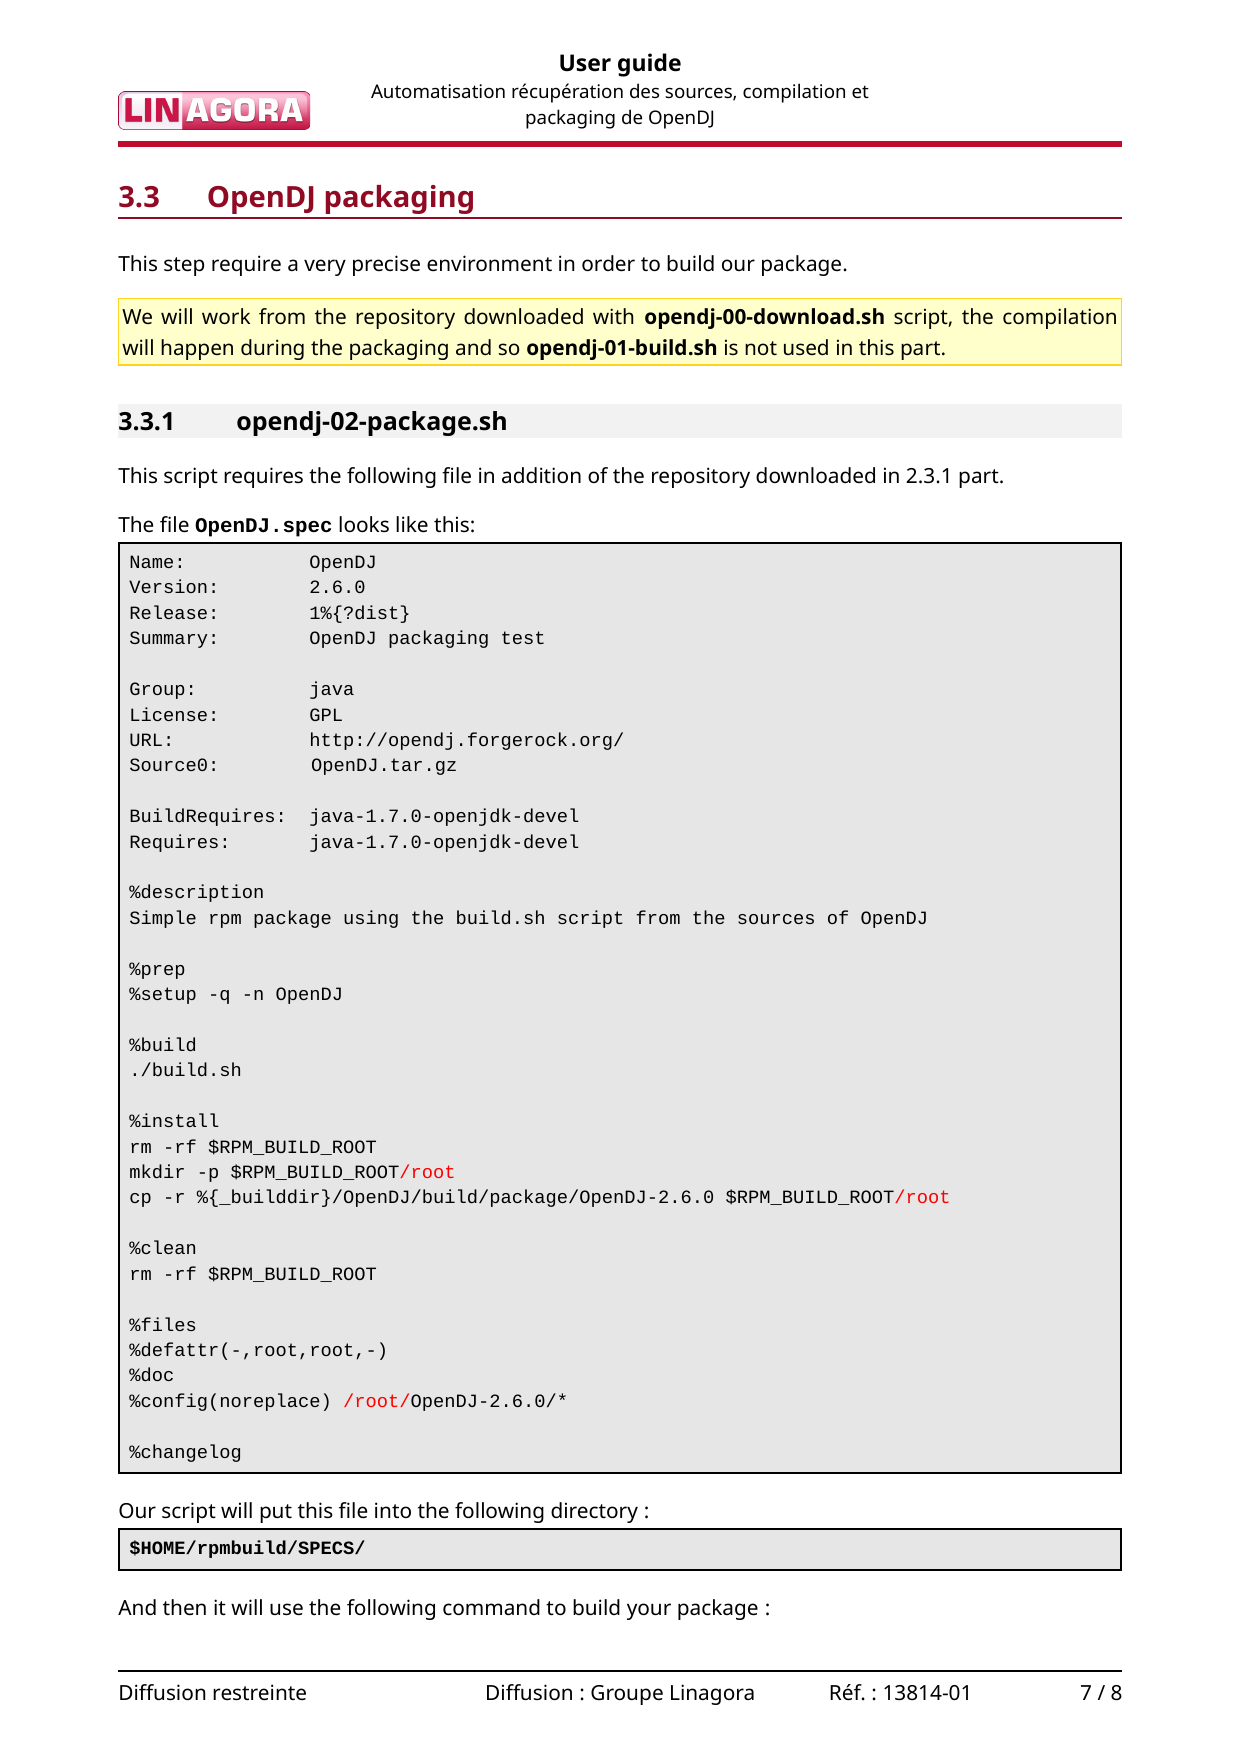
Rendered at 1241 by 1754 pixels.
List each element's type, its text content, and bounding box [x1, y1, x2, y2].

text URL: http://opendj.forgerock.org/ [120, 720, 1120, 745]
text rm -rf $RPM_BUILD_ROOT [120, 1126, 1120, 1152]
text Source0: OpenDJ.tar.gz [120, 745, 1120, 771]
text Simple rpm package using the build.sh script from the sources of OpenDJ [120, 898, 1120, 923]
text %files [120, 1304, 1120, 1330]
text Requires: java-1.7.0-openjdk-devel [120, 821, 1120, 847]
text cp -r %{_builddir}/OpenDJ/build/package/OpenDJ-2.6.0 $RPM_BUILD_ROOT/root [120, 1177, 1120, 1203]
text %clean [120, 1228, 1120, 1253]
text Version: 2.6.0 [120, 567, 1120, 593]
picture [118, 91, 311, 130]
text Our script will put this file into the following directory : [118, 1496, 1122, 1525]
text %doc [120, 1355, 1120, 1381]
text Name: OpenDJ [120, 544, 1120, 567]
text This step require a very precise environment in order to build our package. [118, 249, 1122, 277]
text BuildRequires: java-1.7.0-openjdk-devel [120, 796, 1120, 821]
text $HOME/rpmbuild/SPECS/ [120, 1530, 1120, 1569]
text Group: java [120, 669, 1120, 694]
text %setup -q -n OpenDJ [120, 974, 1120, 999]
text %defattr(-,root,root,-) [120, 1330, 1120, 1355]
text %config(noreplace) /root/OpenDJ-2.6.0/* [120, 1381, 1120, 1406]
text %build [120, 1025, 1120, 1050]
text %changelog [120, 1431, 1120, 1472]
text Summary: OpenDJ packaging test [120, 618, 1120, 643]
subtitle OpenDJ packaging [118, 176, 1122, 217]
text %prep [120, 948, 1120, 974]
text License: GPL [120, 694, 1120, 720]
text rm -rf $RPM_BUILD_ROOT [120, 1253, 1120, 1279]
subtitle opendj-02-package.sh [118, 404, 1122, 438]
text mkdir -p $RPM_BUILD_ROOT/root [120, 1152, 1120, 1177]
text The file OpenDJ.spec looks like this: [118, 511, 1122, 539]
text %install [120, 1101, 1120, 1126]
text %description [120, 872, 1120, 898]
text ./build.sh [120, 1050, 1120, 1076]
text We will work from the repository downloaded with opendj-00-download.sh script, the compilation will happen during the packaging and so opendj-01-build.sh is not used in this part. [119, 299, 1121, 364]
text This script requires the following file in addition of the repository downloaded in 2.3.1 part. [118, 462, 1122, 490]
text And then it will use the following command to build your package : [118, 1593, 1122, 1621]
text Release: 1%{?dist} [120, 593, 1120, 618]
